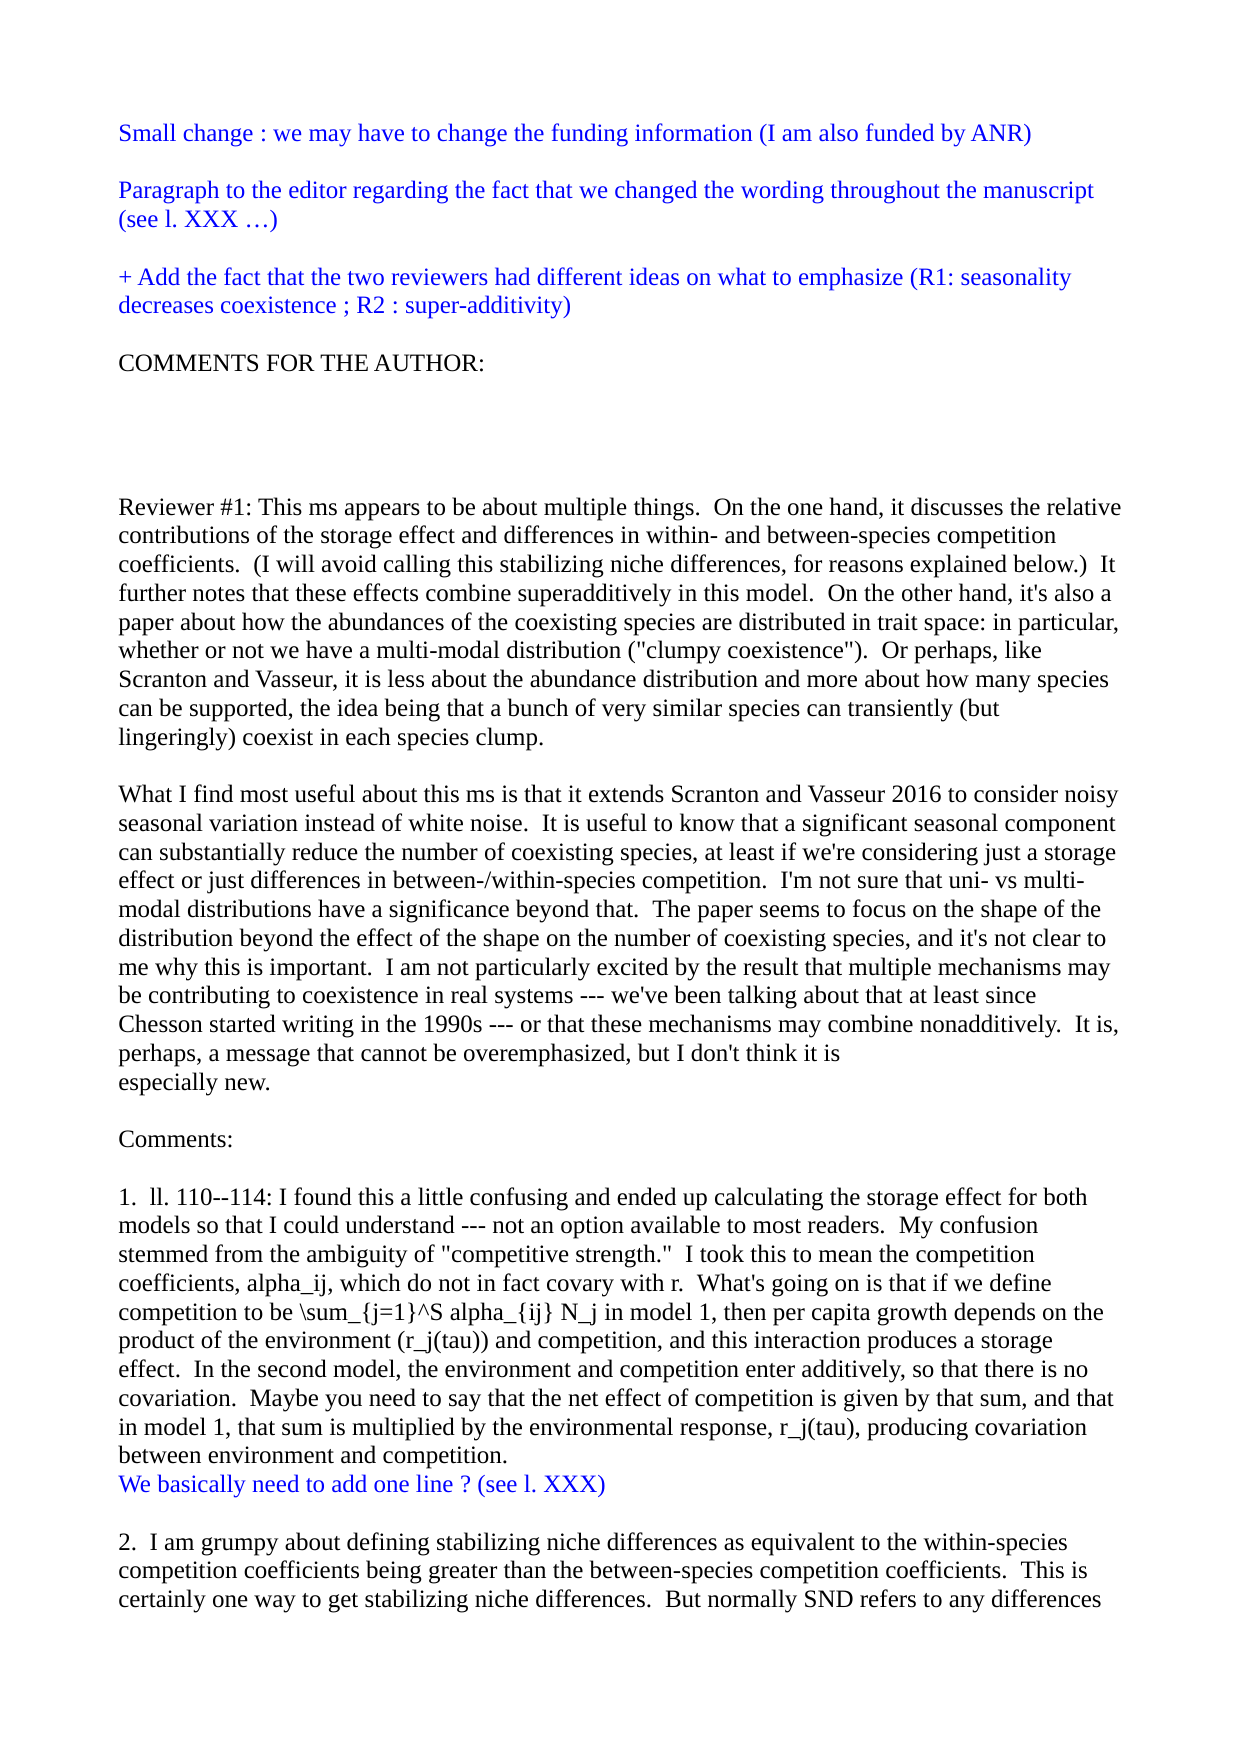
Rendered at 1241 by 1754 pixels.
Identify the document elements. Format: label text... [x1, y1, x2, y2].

text COMMENTS FOR THE AUTHOR: Reviewer #1: This ms appears to be about multiple things. On the one hand, it discusses the relative contributions of the storage effect and differences in within- and between-species competition coefficients. (I will avoid calling this stabilizing niche differences, for reasons explained below.) It further notes that these effects combine superadditively in this model. On the other hand, it's also a paper about how the abundances of the coexisting species are distributed in trait space: in particular, whether or not we have a multi-modal distribution ("clumpy coexistence"). Or perhaps, like Scranton and Vasseur, it is less about the abundance distribution and more about how many species can be supported, the idea being that a bunch of very similar species can transiently (but lingeringly) coexist in each species clump. What I find most useful about this ms is that it extends Scranton and Vasseur 2016 to consider noisy seasonal variation instead of white noise. It is useful to know that a significant seasonal component can substantially reduce the number of coexisting species, at least if we're considering just a storage effect or just differences in between-/within-species competition. I'm not sure that uni- vs multi-modal distributions have a significance beyond that. The paper seems to focus on the shape of the distribution beyond the effect of the shape on the number of coexisting species, and it's not clear to me why this is important. I am not particularly excited by the result that multiple mechanisms may be contributing to coexistence in real systems --- we've been talking about that at least since Chesson started writing in the 1990s --- or that these mechanisms may combine nonadditively. It is, perhaps, a message that cannot be overemphasized, but I don't think it is especially new. Comments: 1. ll. 110--114: I found this a little confusing and ended up calculating the storage effect for both models so that I could understand --- not an option available to most readers. My confusion stemmed from the ambiguity of "competitive strength." I took this to mean the competition coefficients, alpha_ij, which do not in fact covary with r. What's going on is that if we define competition to be \sum_{j=1}^S alpha_{ij} N_j in model 1, then per capita growth depends on the product of the environment (r_j(tau)) and competition, and this interaction produces a storage effect. In the second model, the environment and competition enter additively, so that there is no covariation. Maybe you need to say that the net effect of competition is given by that sum, and that in model 1, that sum is multiplied by the environmental response, r_j(tau), producing covariation between environment and competition. [118, 348, 1122, 1469]
text + Add the fact that the two reviewers had different ideas on what to emphasize (R1: seasonality decreases coexistence ; R2 : super-additivity) [118, 262, 1122, 319]
text Small change : we may have to change the funding information (I am also funded by ANR) [118, 118, 1122, 147]
text We basically need to add one line ? (see l. XXX) 2. I am grumpy about defining stabilizing niche differences as equivalent to the within-species competition coefficients being greater than the between-species competition coefficients. This is certainly one way to get stabilizing niche differences. But normally SND refers to any differences [118, 1469, 1122, 1613]
text Paragraph to the editor regarding the fact that we changed the wording throughout the manuscript (see l. XXX …) [118, 176, 1122, 233]
